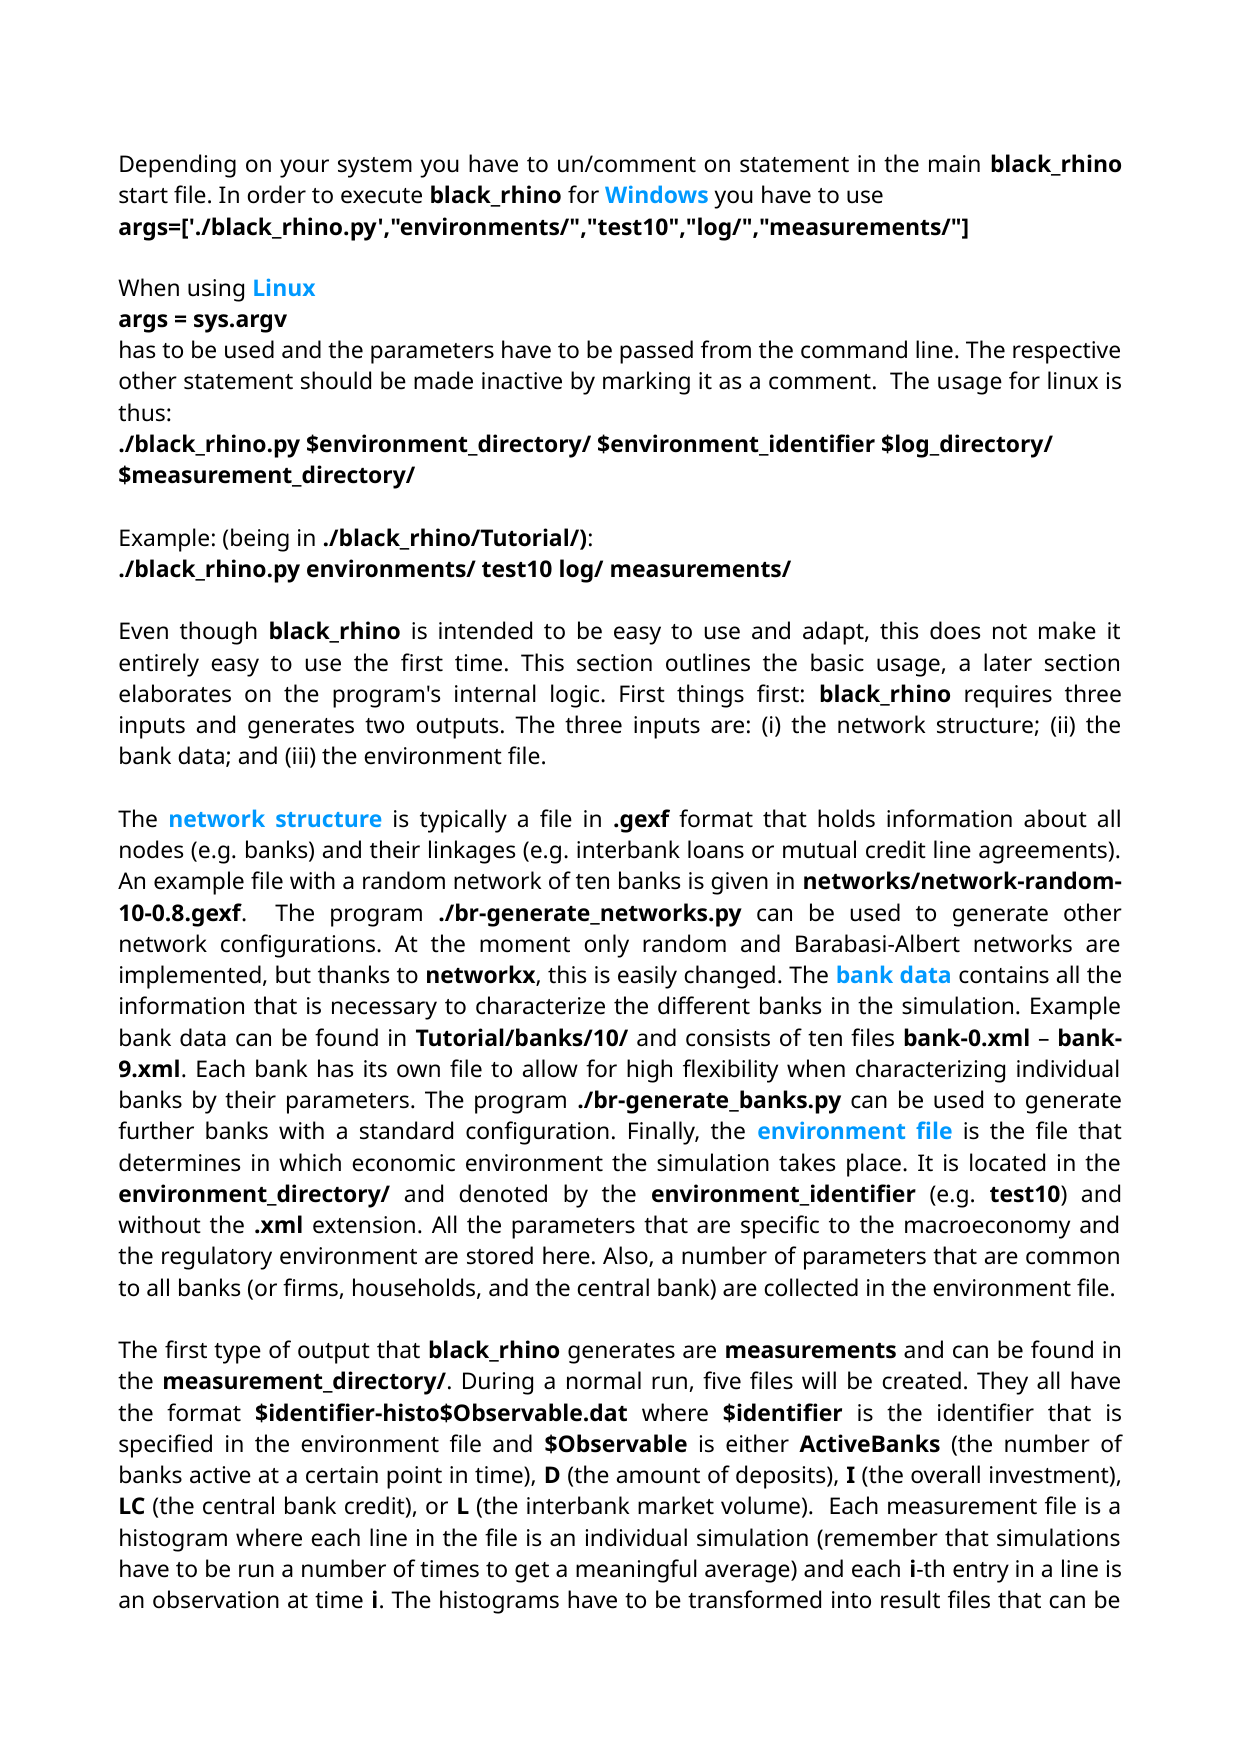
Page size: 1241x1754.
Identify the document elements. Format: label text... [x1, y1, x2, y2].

text The first type of output that black_rhino generates are measurements and can be found in the measurement_directory/. During a normal run, five files will be created. They all have the format $identifier-histo$Observable.dat where $identifier is the identifier that is specified in the environment file and $Observable is either ActiveBanks (the number of banks active at a certain point in time), D (the amount of deposits), I (the overall investment), LC (the central bank credit), or L (the interbank market volume). Each measurement file is a histogram where each line in the file is an individual simulation (remember that simulations have to be run a number of times to get a meaningful average) and each i-th entry in a line is an observation at time i. The histograms have to be transformed into result files that can be [118, 1334, 1122, 1615]
text args=['./black_rhino.py',"environments/","test10","log/","measurements/"] [118, 210, 1122, 242]
text The network structure is typically a file in .gexf format that holds information about all nodes (e.g. banks) and their linkages (e.g. interbank loans or mutual credit line agreements). An example file with a random network of ten banks is given in networks/network-random-10-0.8.gexf. The program ./br-generate_networks.py can be used to generate other network configurations. At the moment only random and Barabasi-Albert networks are implemented, but thanks to networkx, this is easily changed. The bank data contains all the information that is necessary to characterize the different banks in the simulation. Example bank data can be found in Tutorial/banks/10/ and consists of ten files bank-0.xml – bank-9.xml. Each bank has its own file to allow for high flexibility when characterizing individual banks by their parameters. The program ./br-generate_banks.py can be used to generate further banks with a standard configuration. Finally, the environment file is the file that determines in which economic environment the simulation takes place. It is located in the environment_directory/ and denoted by the environment_identifier (e.g. test10) and without the .xml extension. All the parameters that are specific to the macroeconomy and the regulatory environment are stored here. Also, a number of parameters that are common to all banks (or firms, households, and the central bank) are collected in the environment file. [118, 803, 1122, 1303]
text has to be used and the parameters have to be passed from the command line. The respective other statement should be made inactive by marking it as a comment. The usage for linux is thus: [118, 334, 1122, 428]
text Example: (being in ./black_rhino/Tutorial/): [118, 521, 1122, 553]
text Depending on your system you have to un/comment on statement in the main black_rhino start file. In order to execute black_rhino for Windows you have to use [118, 148, 1122, 210]
text ./black_rhino.py $environment_directory/ $environment_identifier $log_directory/ $measurement_directory/ [118, 428, 1122, 490]
text ./black_rhino.py environments/ test10 log/ measurements/ [118, 553, 1122, 584]
text When using Linux [118, 271, 1122, 303]
text Even though black_rhino is intended to be easy to use and adapt, this does not make it entirely easy to use the first time. This section outlines the basic usage, a later section elaborates on the program's internal logic. First things first: black_rhino requires three inputs and generates two outputs. The three inputs are: (i) the network structure; (ii) the bank data; and (iii) the environment file. [118, 615, 1122, 771]
text args = sys.argv [118, 303, 1122, 334]
